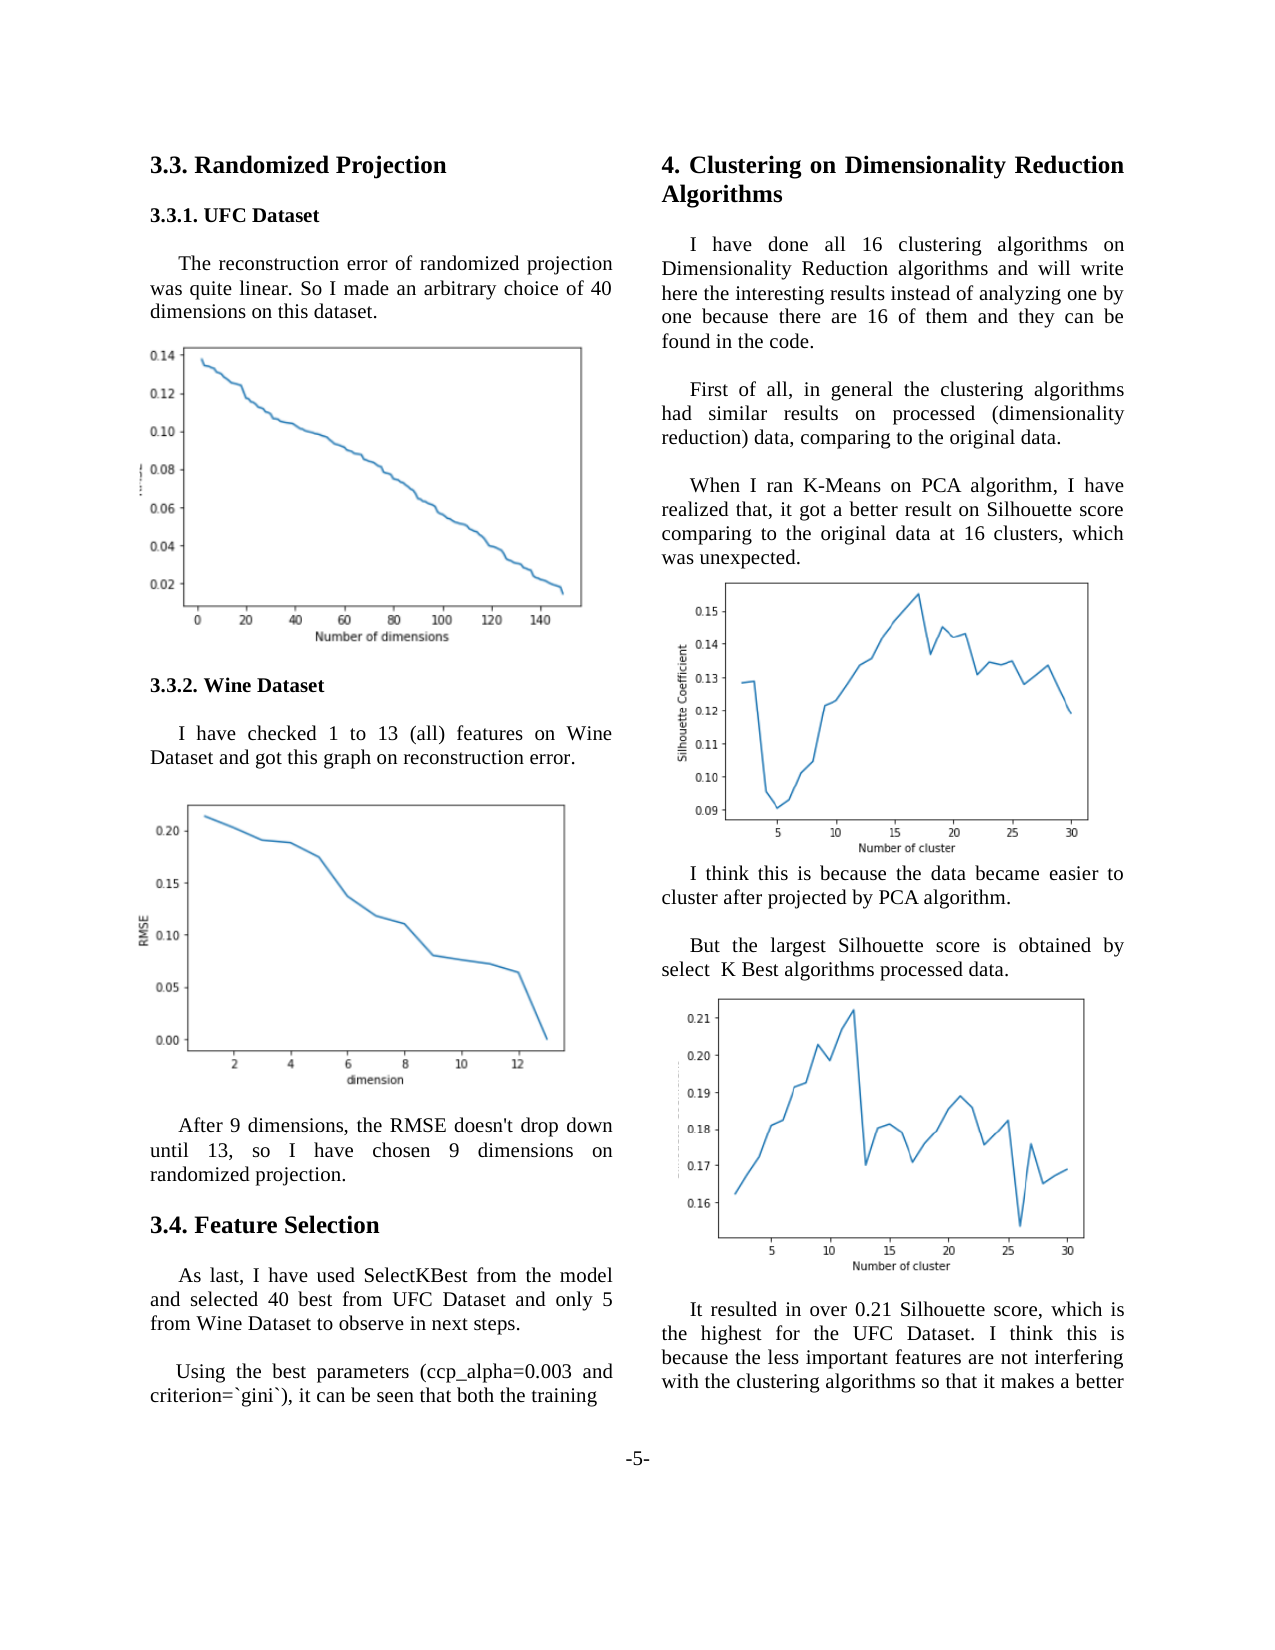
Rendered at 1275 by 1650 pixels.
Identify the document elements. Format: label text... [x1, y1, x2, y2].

text 3.3.2. Wine Dataset [150, 673, 613, 697]
picture [126, 801, 590, 1090]
subtitle 4. Clustering on Dimensionality Reduction Algorithms [661, 150, 1125, 208]
subtitle I have done all 16 clustering algorithms on Dimensionality Reduction algorithms and will write here the interesting results instead of analyzing one by one because there are 16 of them and they can be found in the code. [661, 232, 1125, 352]
subtitle But the largest Silhouette score is obtained by select K Best algorithms processed data. [661, 933, 1125, 981]
subtitle 3.3. Randomized Projection [150, 150, 613, 179]
text As last, I have used SelectKBest from the model and selected 40 best from UFC Dataset and only 5 from Wine Dataset to observe in next steps. [150, 1263, 613, 1335]
subtitle 3.4. Feature Selection [150, 1209, 613, 1239]
subtitle When I ran K-Means on PCA algorithm, I have realized that, it got a better result on Silhouette score comparing to the original data at 16 clusters, which was unexpected. [661, 473, 1125, 569]
text I have checked 1 to 13 (all) features on Wine Dataset and got this graph on reconstruction error. [150, 721, 613, 769]
subtitle I think this is because the data became easier to cluster after projected by PCA algorithm. [661, 569, 1125, 909]
text After 9 dimensions, the RMSE doesn't drop down until 13, so I have chosen 9 dimensions on randomized projection. [150, 1113, 613, 1186]
text The reconstruction error of randomized projection was quite linear. So I made an arbitrary choice of 40 dimensions on this dataset. [150, 251, 613, 323]
picture [678, 992, 1142, 1273]
picture [139, 338, 604, 649]
text 3.3.1. UFC Dataset [150, 203, 613, 227]
subtitle First of all, in general the clustering algorithms had similar results on processed (dimensionality reduction) data, comparing to the original data. [661, 377, 1125, 449]
text Using the best parameters (ccp_alpha=0.003 and criterion=`gini`), it can be seen that both the training [150, 1359, 613, 1407]
subtitle It resulted in over 0.21 Silhouette score, which is the highest for the UFC Dataset. I think this is because the less important features are not interfering with the clustering algorithms so that it makes a better [661, 1297, 1125, 1393]
picture [660, 578, 1124, 861]
